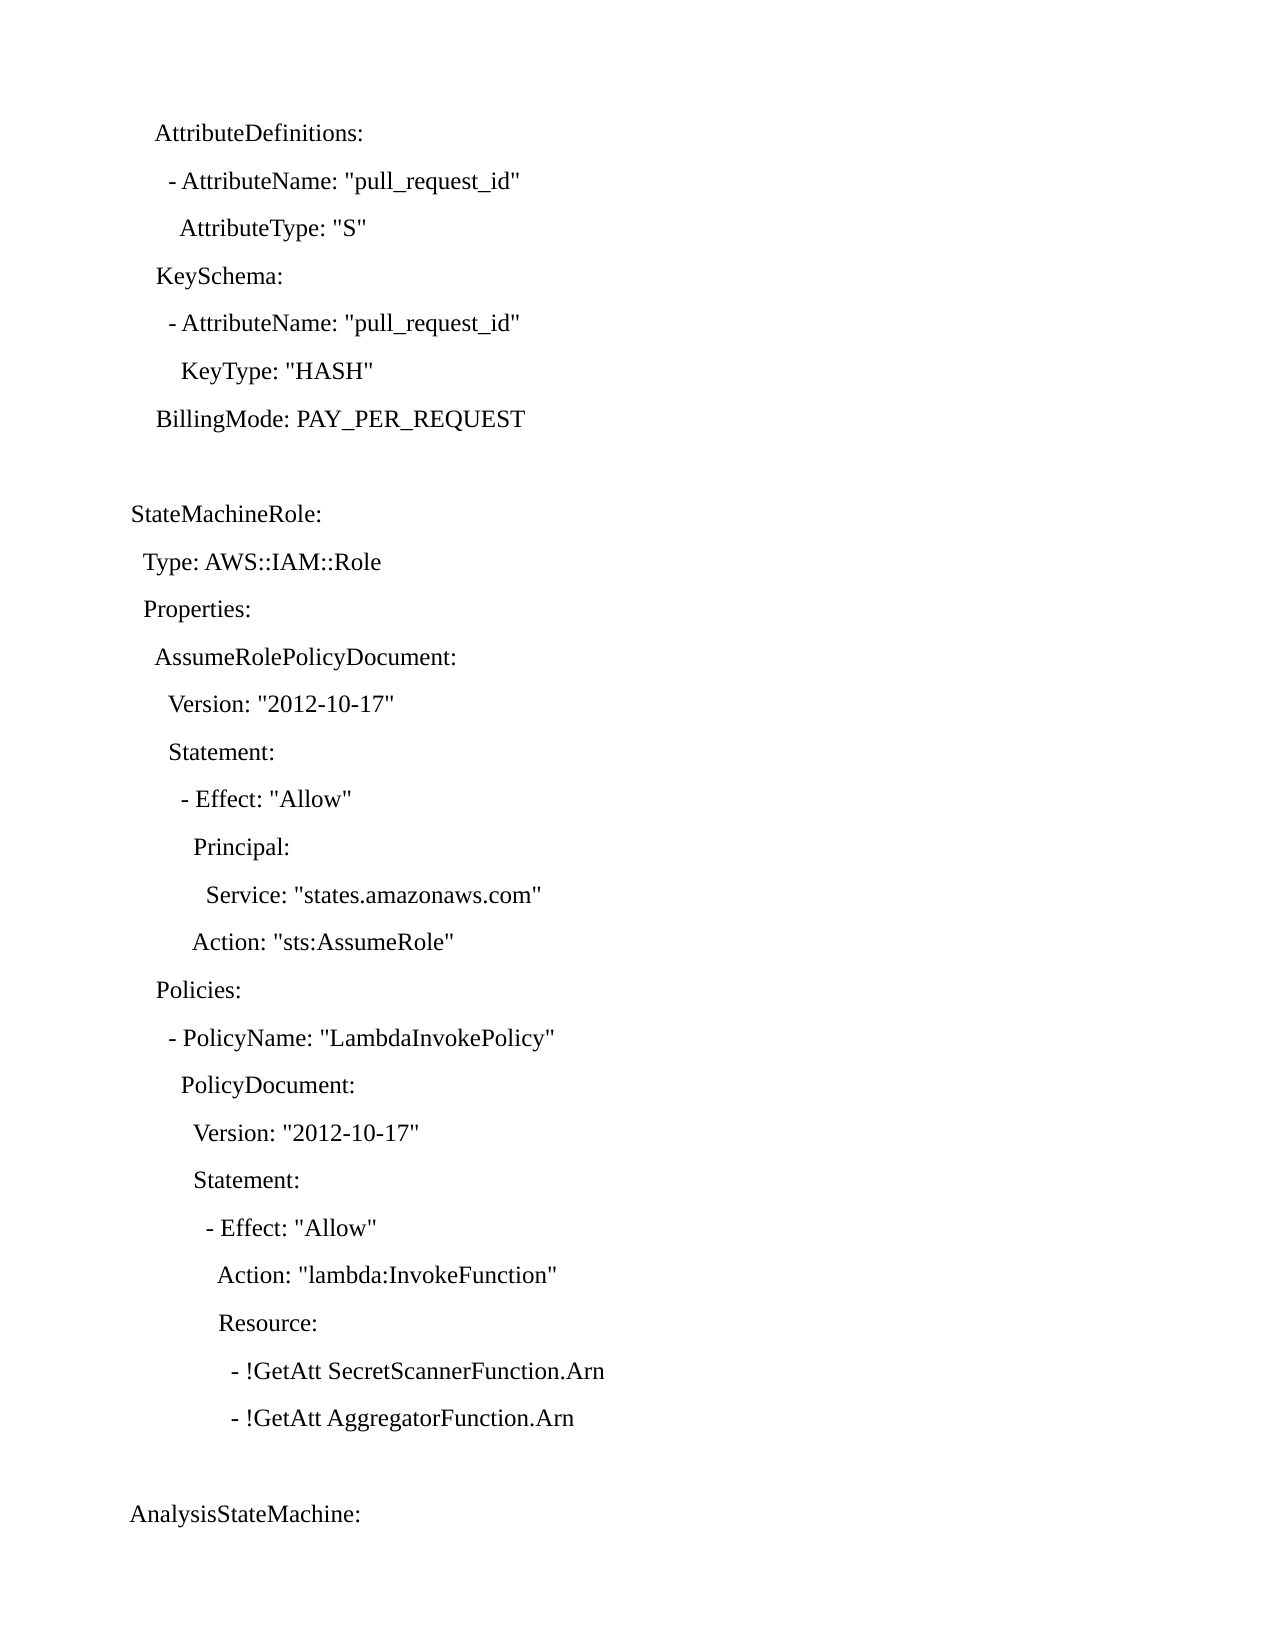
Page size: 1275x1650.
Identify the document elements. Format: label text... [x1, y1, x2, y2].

text Action: "lambda:InvokeFunction" [118, 1261, 1157, 1289]
text BillingMode: PAY_PER_REQUEST [118, 404, 1157, 432]
text StateMachineRole: [118, 499, 1157, 528]
text PolicyDocument: [118, 1070, 1157, 1099]
text - !GetAtt SecretScannerFunction.Arn [118, 1356, 1157, 1384]
text AttributeDefinitions: [118, 118, 1157, 147]
text KeyType: "HASH" [118, 356, 1157, 385]
text AssumeRolePolicyDocument: [118, 642, 1157, 671]
text Version: "2012-10-17" [118, 1118, 1157, 1147]
text Action: "sts:AssumeRole" [118, 927, 1157, 956]
text Service: "states.amazonaws.com" [118, 880, 1157, 908]
text Policies: [118, 975, 1157, 1004]
text Type: AWS::IAM::Role [118, 547, 1157, 575]
text KeySchema: [118, 261, 1157, 290]
text - Effect: "Allow" [118, 784, 1157, 813]
text AttributeType: "S" [118, 213, 1157, 242]
text Version: "2012-10-17" [118, 689, 1157, 718]
text Resource: [118, 1308, 1157, 1337]
text - Effect: "Allow" [118, 1213, 1157, 1242]
text - AttributeName: "pull_request_id" [118, 308, 1157, 337]
text - AttributeName: "pull_request_id" [118, 166, 1157, 194]
text AnalysisStateMachine: [118, 1499, 1157, 1527]
text Statement: [118, 737, 1157, 766]
text Statement: [118, 1165, 1157, 1194]
text Properties: [118, 594, 1157, 623]
text Principal: [118, 832, 1157, 861]
text - PolicyName: "LambdaInvokePolicy" [118, 1023, 1157, 1051]
text - !GetAtt AggregatorFunction.Arn [118, 1403, 1157, 1432]
